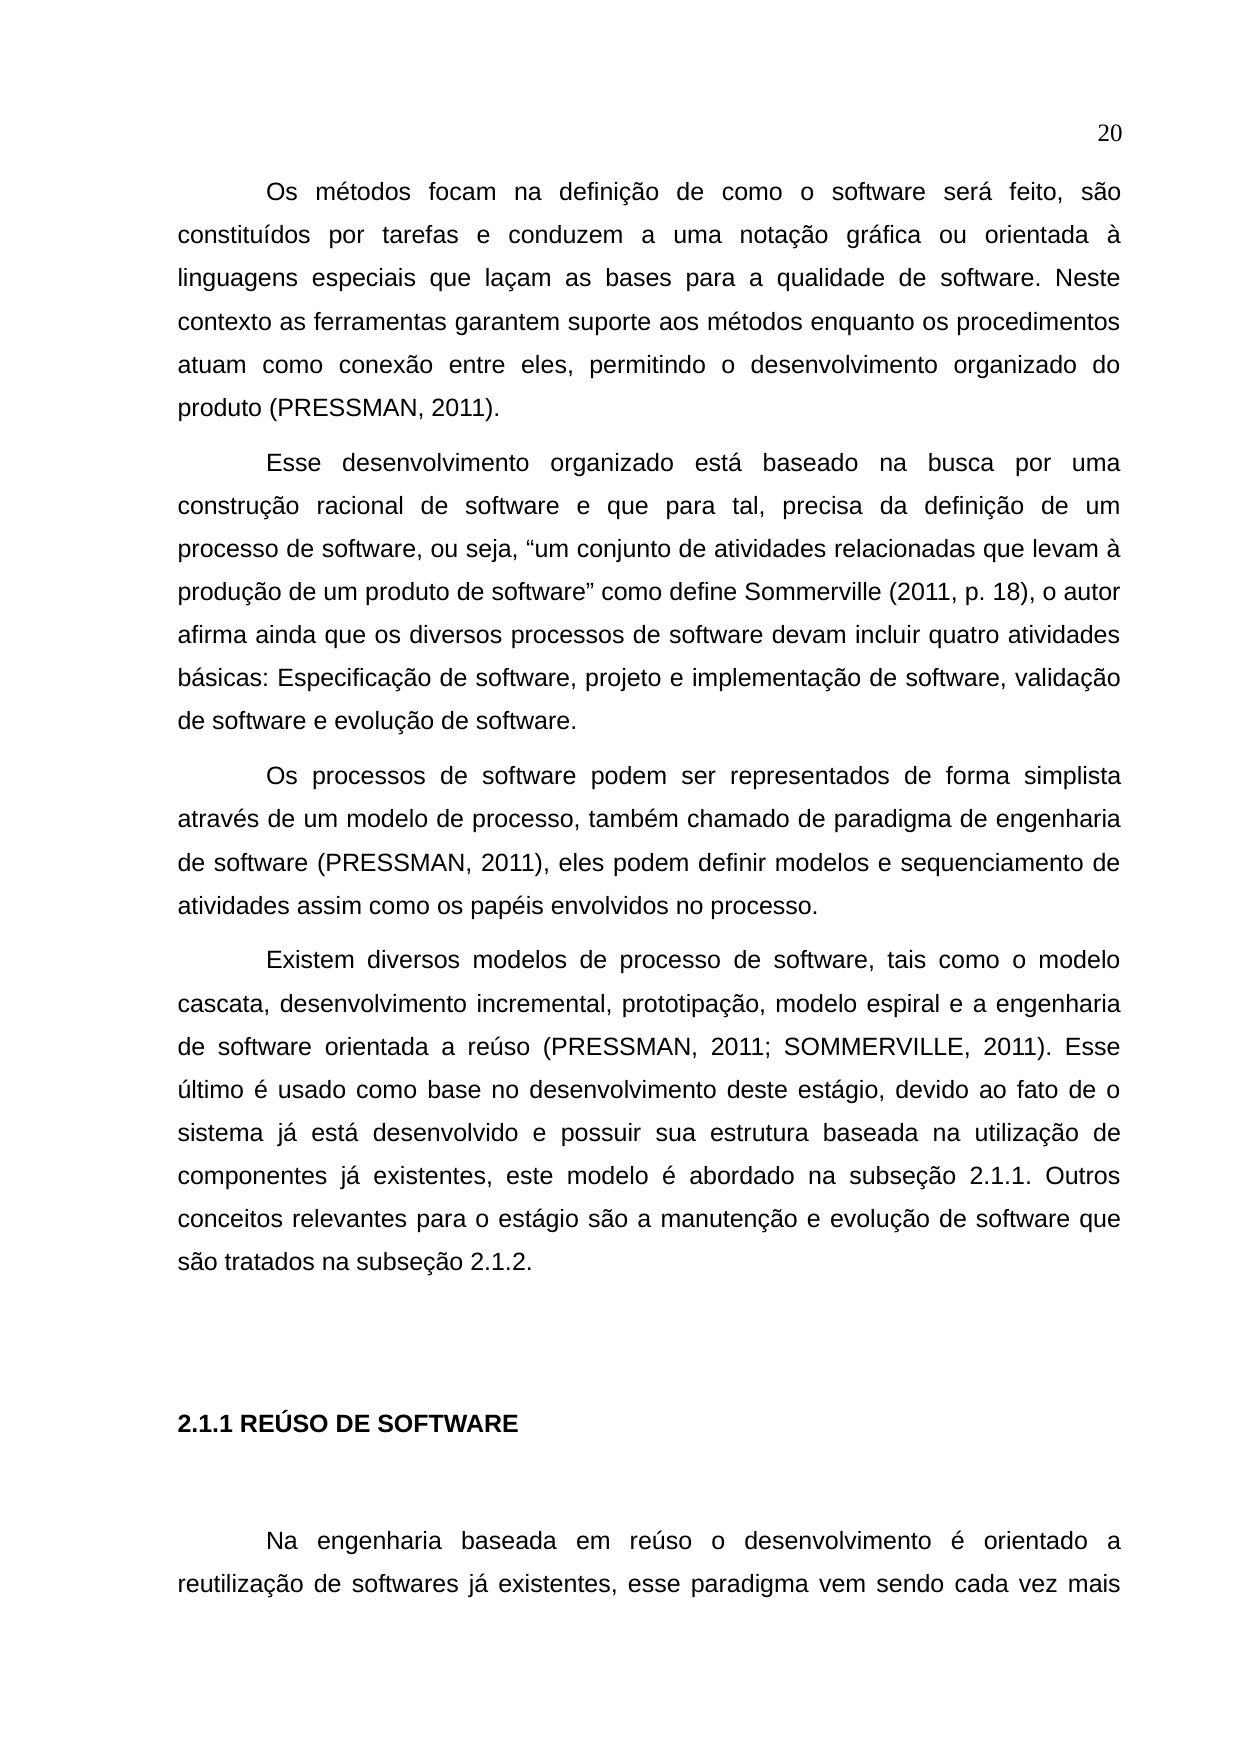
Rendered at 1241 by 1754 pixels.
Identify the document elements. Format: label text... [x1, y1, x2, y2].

text 2.1.1 Reúso de software [177, 1409, 1122, 1437]
text Os métodos focam na definição de como o software será feito, são constituídos por tarefas e conduzem a uma notação gráfica ou orientada à linguagens especiais que laçam as bases para a qualidade de software. Neste contexto as ferramentas garantem suporte aos métodos enquanto os procedimentos atuam como conexão entre eles, permitindo o desenvolvimento organizado do produto (PRESSMAN, 2011). [177, 177, 1122, 421]
text Na engenharia baseada em reúso o desenvolvimento é orientado a reutilização de softwares já existentes, esse paradigma vem sendo cada vez mais [177, 1526, 1122, 1598]
text Esse desenvolvimento organizado está baseado na busca por uma construção racional de software e que para tal, precisa da definição de um processo de software, ou seja, “um conjunto de atividades relacionadas que levam à produção de um produto de software” como define Sommerville (2011, p. 18), o autor afirma ainda que os diversos processos de software devam incluir quatro atividades básicas: Especificação de software, projeto e implementação de software, validação de software e evolução de software. [177, 448, 1122, 735]
text Existem diversos modelos de processo de software, tais como o modelo cascata, desenvolvimento incremental, prototipação, modelo espiral e a engenharia de software orientada a reúso (PRESSMAN, 2011; SOMMERVILLE, 2011). Esse último é usado como base no desenvolvimento deste estágio, devido ao fato de o sistema já está desenvolvido e possuir sua estrutura baseada na utilização de componentes já existentes, este modelo é abordado na subseção 2.1.1. Outros conceitos relevantes para o estágio são a manutenção e evolução de software que são tratados na subseção 2.1.2. [177, 946, 1122, 1276]
text Os processos de software podem ser representados de forma simplista através de um modelo de processo, também chamado de paradigma de engenharia de software (PRESSMAN, 2011), eles podem definir modelos e sequenciamento de atividades assim como os papéis envolvidos no processo. [177, 761, 1122, 919]
